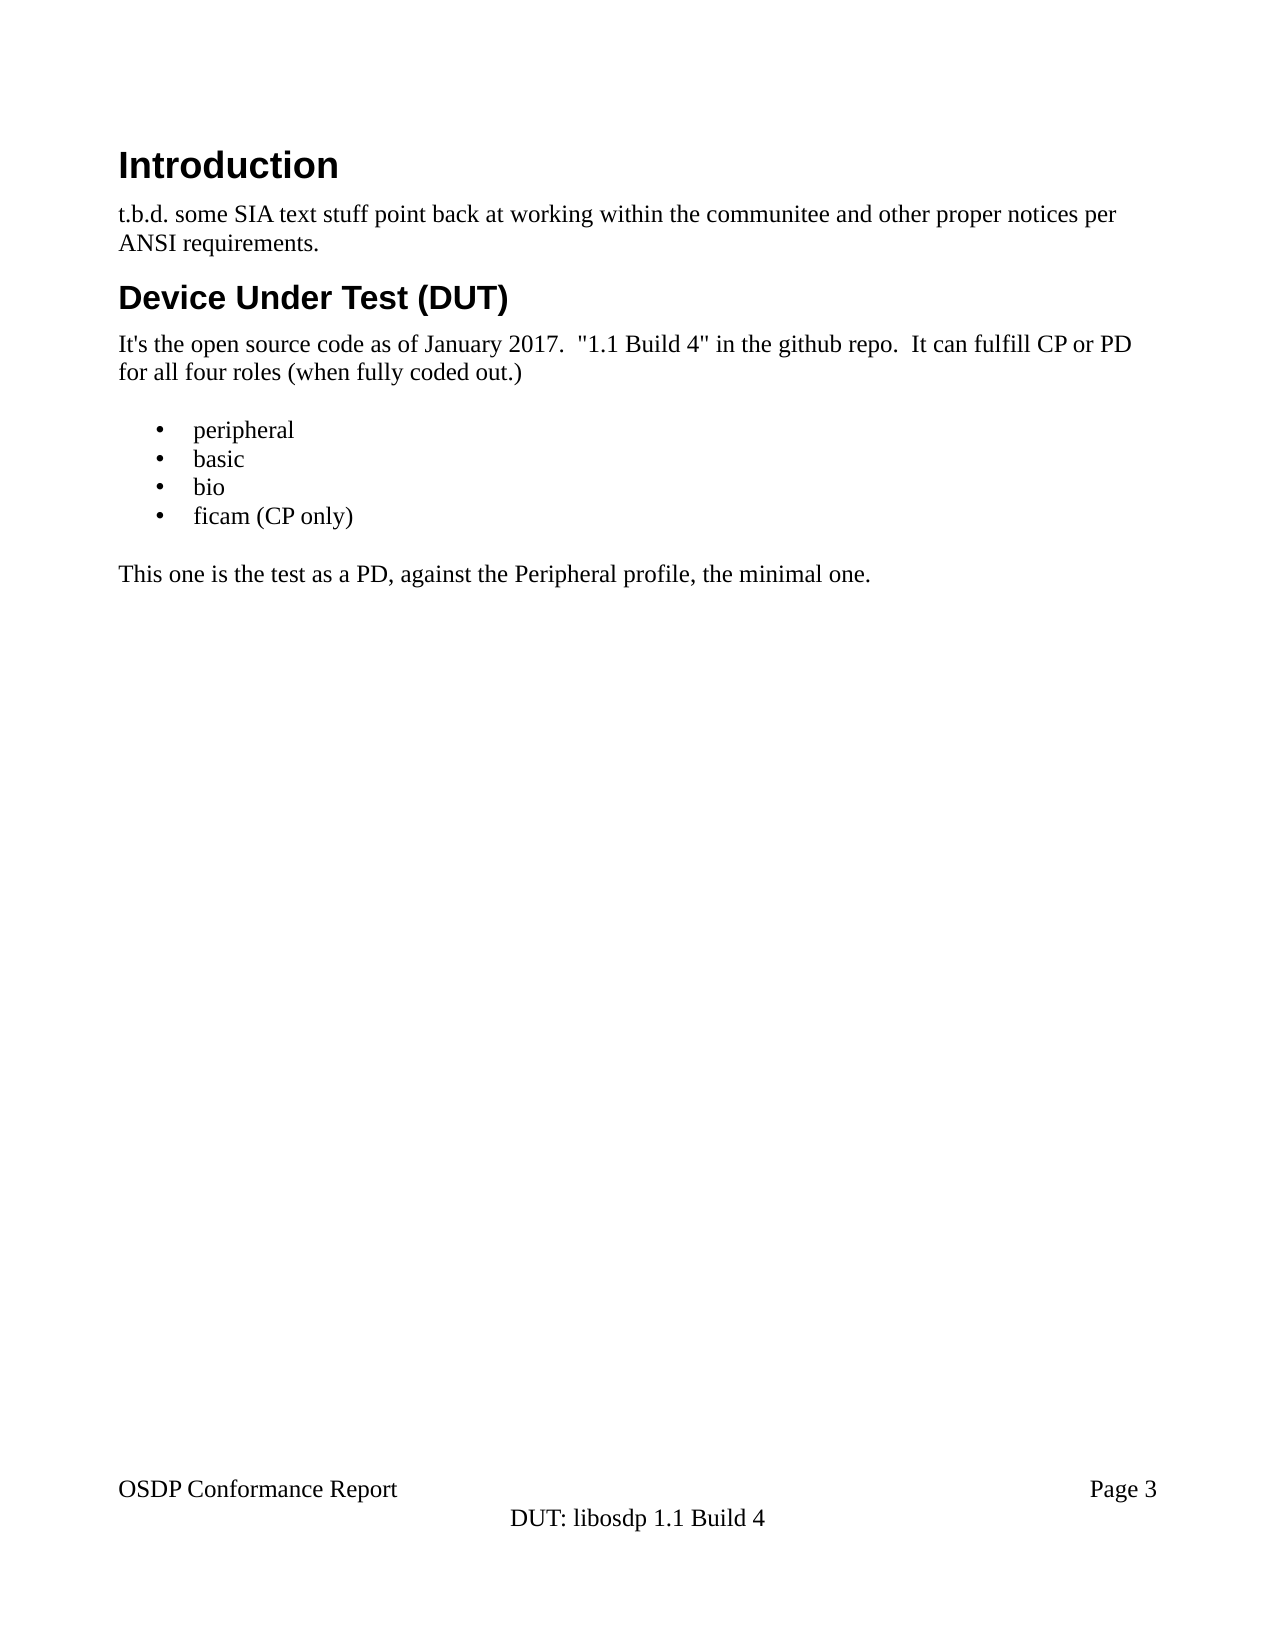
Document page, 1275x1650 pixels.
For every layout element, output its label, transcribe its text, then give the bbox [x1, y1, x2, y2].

list peripheral [156, 415, 1157, 444]
text It's the open source code as of January 2017. "1.1 Build 4" in the github repo. It can fulfill CP or PD for all four roles (when fully coded out.) [118, 329, 1157, 386]
subtitle Device Under Test (DUT) [118, 278, 1157, 316]
list bio [156, 472, 1157, 501]
list ficam (CP only) [156, 501, 1157, 530]
list basic [156, 444, 1157, 472]
text t.b.d. some SIA text stuff point back at working within the communitee and other proper notices per ANSI requirements. [118, 199, 1157, 257]
text This one is the test as a PD, against the Peripheral profile, the minimal one. [118, 559, 1157, 587]
subtitle Introduction [118, 143, 1157, 187]
